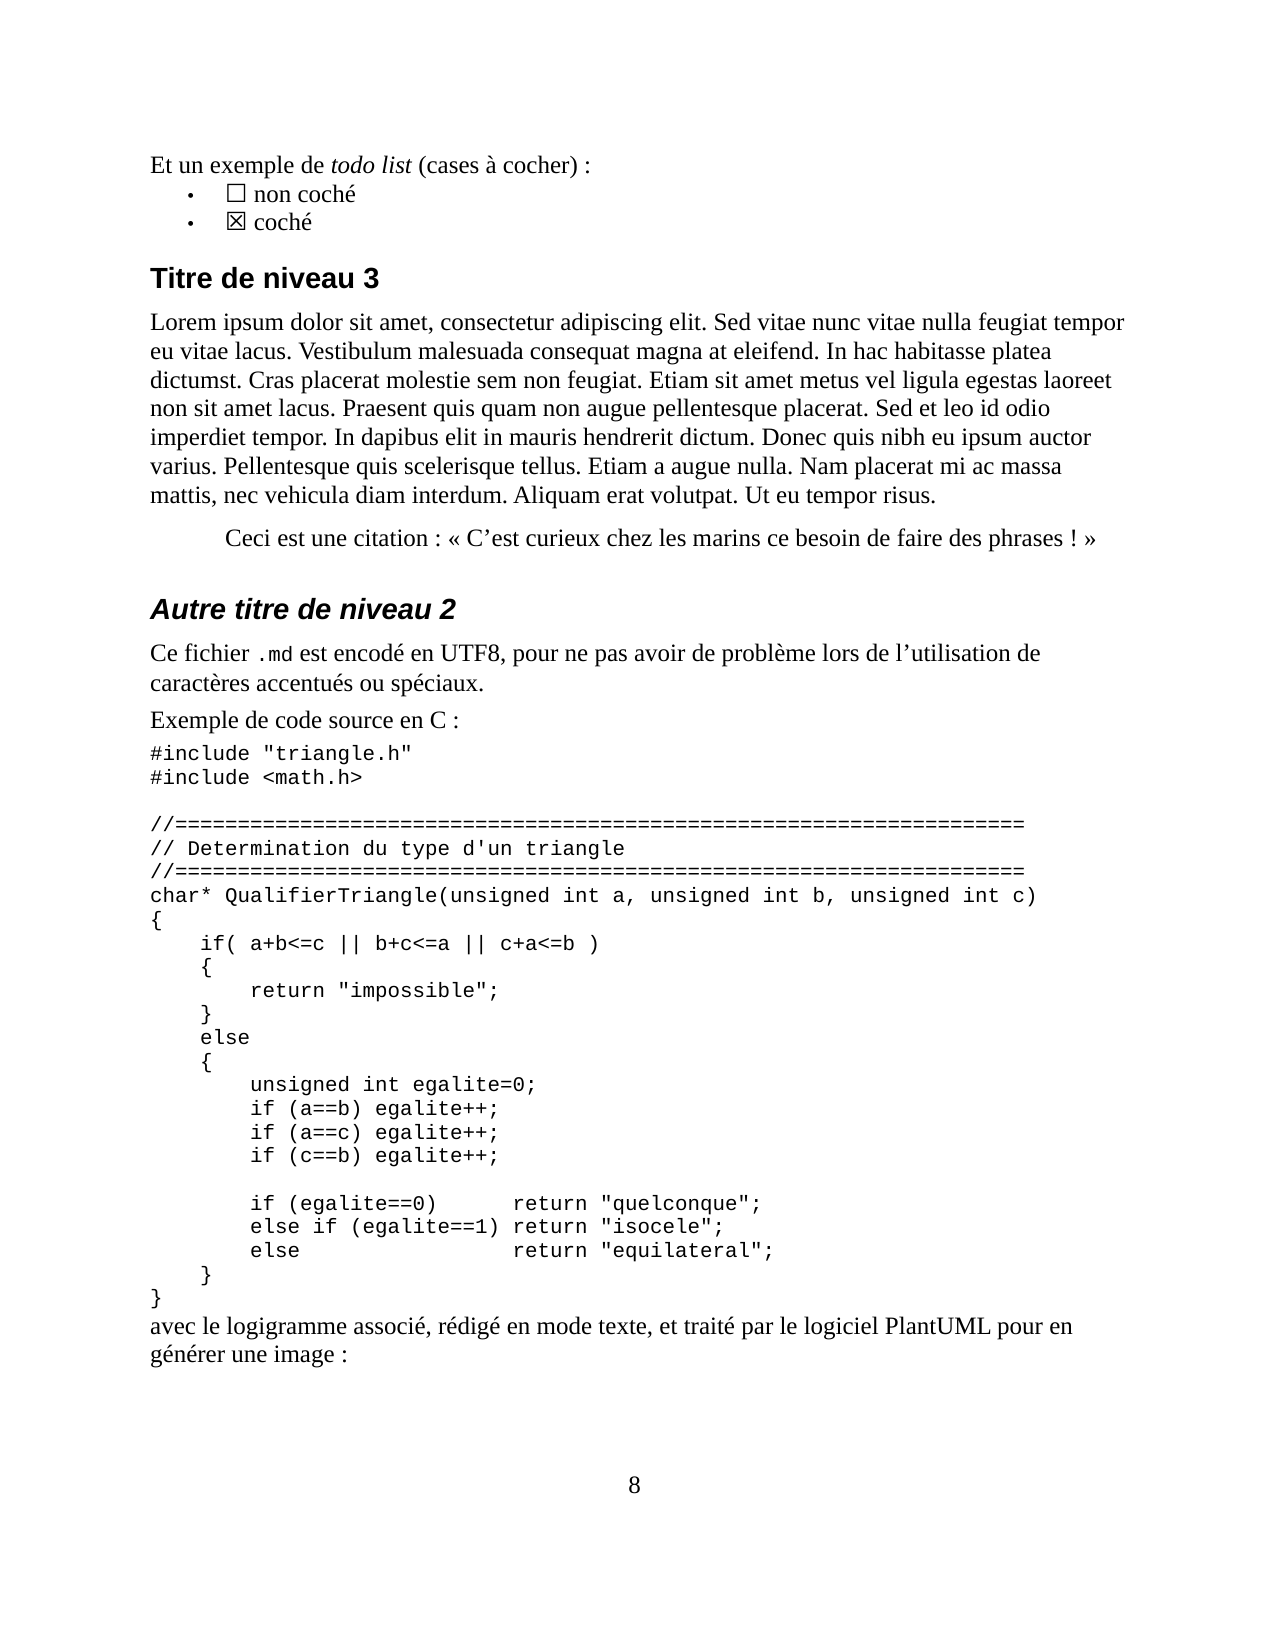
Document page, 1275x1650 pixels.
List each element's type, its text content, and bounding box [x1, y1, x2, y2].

text if (c==b) egalite++; [150, 1145, 1125, 1169]
text else return "equilateral"; [150, 1240, 1125, 1263]
text char* QualifierTriangle(unsigned int a, unsigned int b, unsigned int c) [150, 885, 1125, 909]
text return "impossible"; [150, 980, 1125, 1003]
text //==================================================================== [150, 814, 1125, 838]
text if (a==c) egalite++; [150, 1122, 1125, 1145]
text avec le logigramme associé, rédigé en mode texte, et traité par le logiciel PlantUML pour en générer une image : [150, 1311, 1125, 1368]
text } [150, 1263, 1125, 1287]
text Ce fichier .md est encodé en UTF8, pour ne pas avoir de problème lors de l’utilisation de caractères accentués ou spéciaux. [150, 638, 1125, 697]
list ☒ coché [187, 207, 1125, 236]
list ☐ non coché [187, 179, 1125, 207]
text { [150, 1051, 1125, 1074]
text { [150, 956, 1125, 980]
text else [150, 1027, 1125, 1051]
text else if (egalite==1) return "isocele"; [150, 1216, 1125, 1240]
text Lorem ipsum dolor sit amet, consectetur adipiscing elit. Sed vitae nunc vitae nulla feugiat tempor eu vitae lacus. Vestibulum malesuada consequat magna at eleifend. In hac habitasse platea dictumst. Cras placerat molestie sem non feugiat. Etiam sit amet metus vel ligula egestas laoreet non sit amet lacus. Praesent quis quam non augue pellentesque placerat. Sed et leo id odio imperdiet tempor. In dapibus elit in mauris hendrerit dictum. Donec quis nibh eu ipsum auctor varius. Pellentesque quis scelerisque tellus. Etiam a augue nulla. Nam placerat mi ac massa mattis, nec vehicula diam interdum. Aliquam erat volutpat. Ut eu tempor risus. [150, 307, 1125, 508]
text } [150, 1287, 1125, 1311]
text // Determination du type d'un triangle [150, 838, 1125, 862]
text if (a==b) egalite++; [150, 1098, 1125, 1122]
text Et un exemple de todo list (cases à cocher) : [150, 150, 1125, 179]
text unsigned int egalite=0; [150, 1074, 1125, 1098]
subtitle Titre de niveau 3 [150, 261, 1125, 295]
text { [150, 909, 1125, 932]
text Exemple de code source en C : [150, 706, 1125, 734]
text Ceci est une citation : « C’est curieux chez les marins ce besoin de faire des phrases ! » [225, 523, 1125, 552]
text #include <math.h> [150, 767, 1125, 791]
text if( a+b<=c || b+c<=a || c+a<=b ) [150, 932, 1125, 956]
text //==================================================================== [150, 862, 1125, 885]
text } [150, 1003, 1125, 1027]
text if (egalite==0) return "quelconque"; [150, 1193, 1125, 1216]
text #include "triangle.h" [150, 743, 1125, 767]
subtitle Autre titre de niveau 2 [150, 592, 1125, 626]
